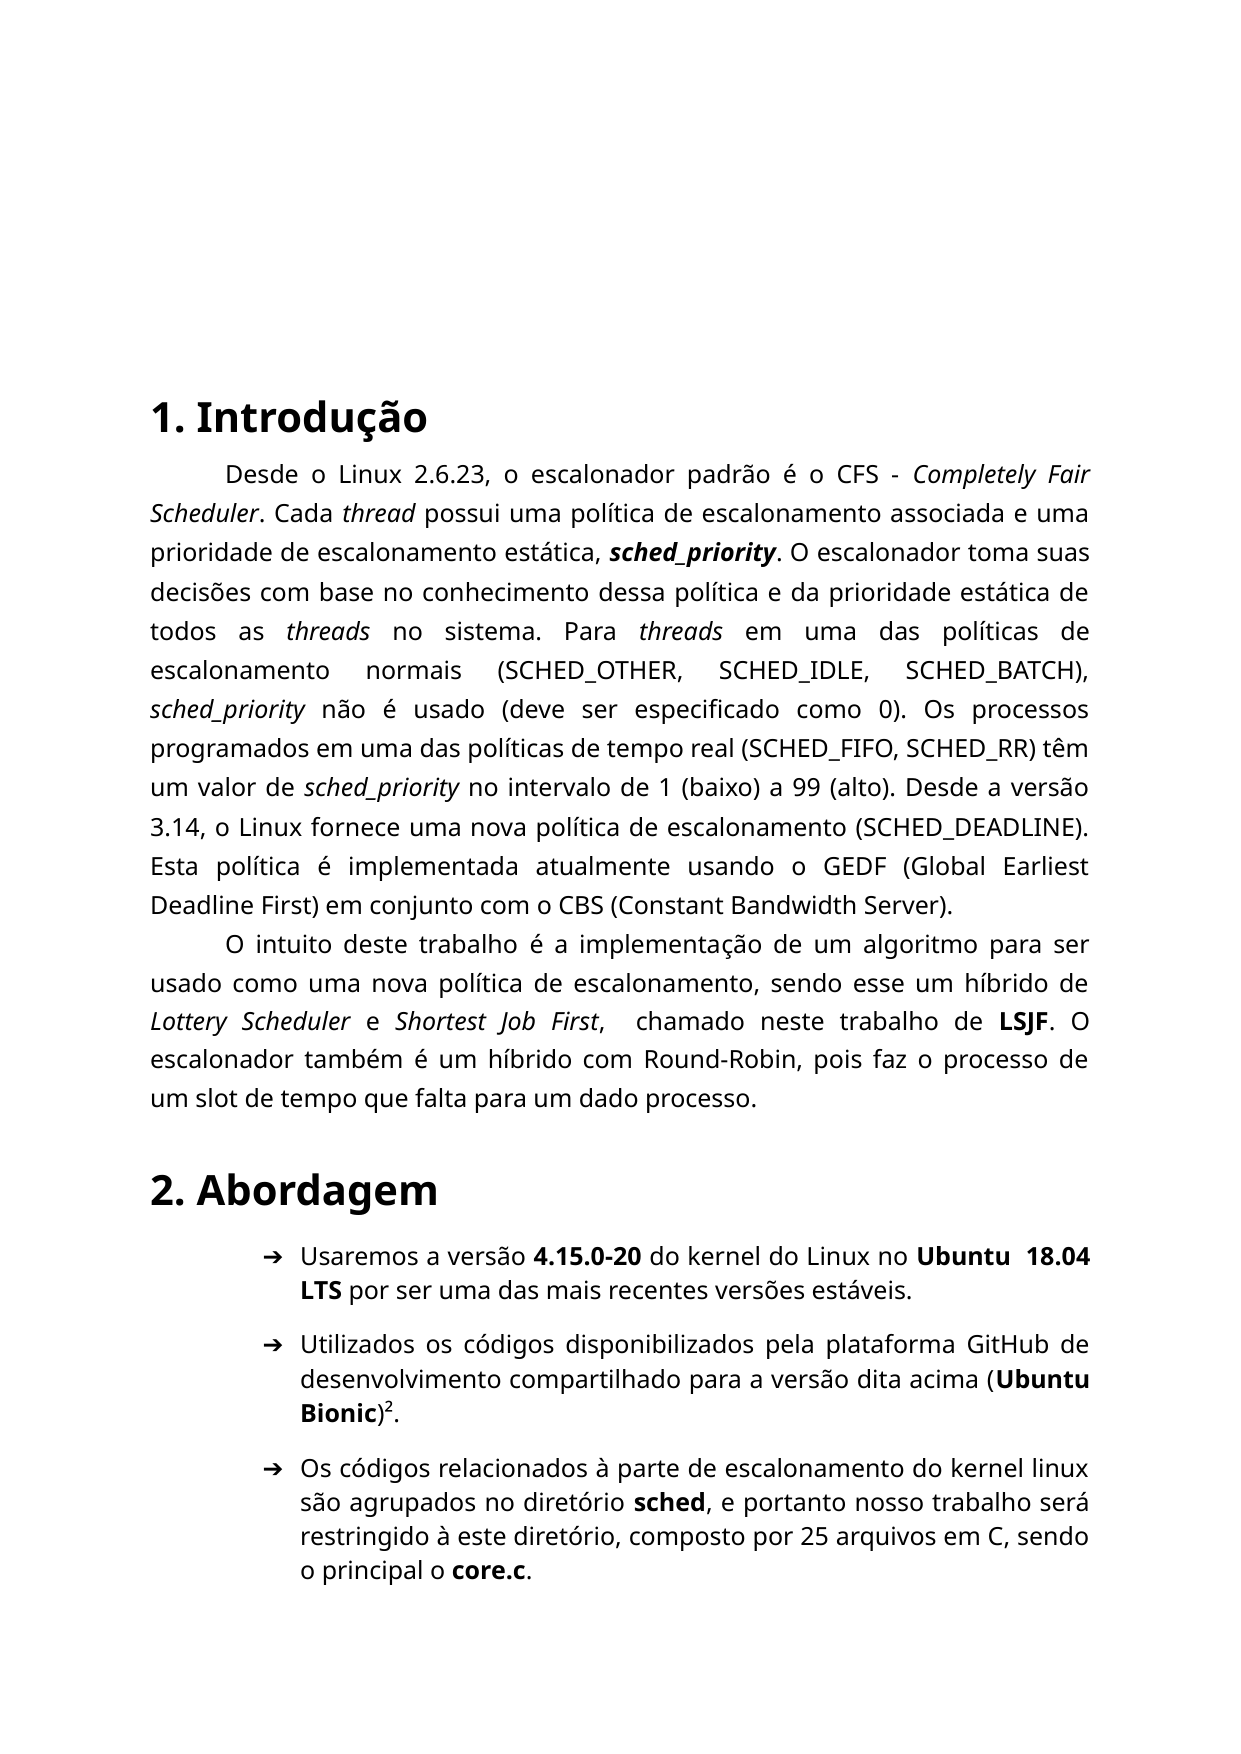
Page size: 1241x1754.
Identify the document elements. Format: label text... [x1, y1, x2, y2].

text Desde o Linux 2.6.23, o escalonador padrão é o CFS - Completely Fair Scheduler. Cada thread possui uma política de escalonamento associada e uma prioridade de escalonamento estática, sched_priority. O escalonador toma suas decisões com base no conhecimento dessa política e da prioridade estática de todos as threads no sistema. Para threads em uma das políticas de escalonamento normais (SCHED_OTHER, SCHED_IDLE, SCHED_BATCH), sched_priority não é usado (deve ser especificado como 0). Os processos programados em uma das políticas de tempo real (SCHED_FIFO, SCHED_RR) têm um valor de sched_priority no intervalo de 1 (baixo) a 99 (alto). Desde a versão 3.14, o Linux fornece uma nova política de escalonamento (SCHED_DEADLINE). Esta política é implementada atualmente usando o GEDF (Global Earliest Deadline First) em conjunto com o CBS (Constant Bandwidth Server). [150, 457, 1090, 922]
list Utilizados os códigos disponibilizados pela plataforma GitHub de desenvolvimento compartilhado para a versão dita acima (Ubuntu Bionic)². [262, 1327, 1090, 1429]
list Usaremos a versão 4.15.0-20 do kernel do Linux no Ubuntu 18.04 LTS por ser uma das mais recentes versões estáveis. [262, 1238, 1090, 1306]
subtitle 1. Introdução [150, 387, 1090, 444]
text O intuito deste trabalho é a implementação de um algoritmo para ser usado como uma nova política de escalonamento, sendo esse um híbrido de Lottery Scheduler e Shortest Job First, chamado neste trabalho de LSJF. O escalonador também é um híbrido com Round-Robin, pois faz o processo de um slot de tempo que falta para um dado processo. [150, 927, 1090, 1114]
subtitle 2. Abordagem [150, 1161, 1090, 1217]
list Os códigos relacionados à parte de escalonamento do kernel linux são agrupados no diretório sched, e portanto nosso trabalho será restringido à este diretório, composto por 25 arquivos em C, sendo o principal o core.c. [262, 1450, 1090, 1586]
